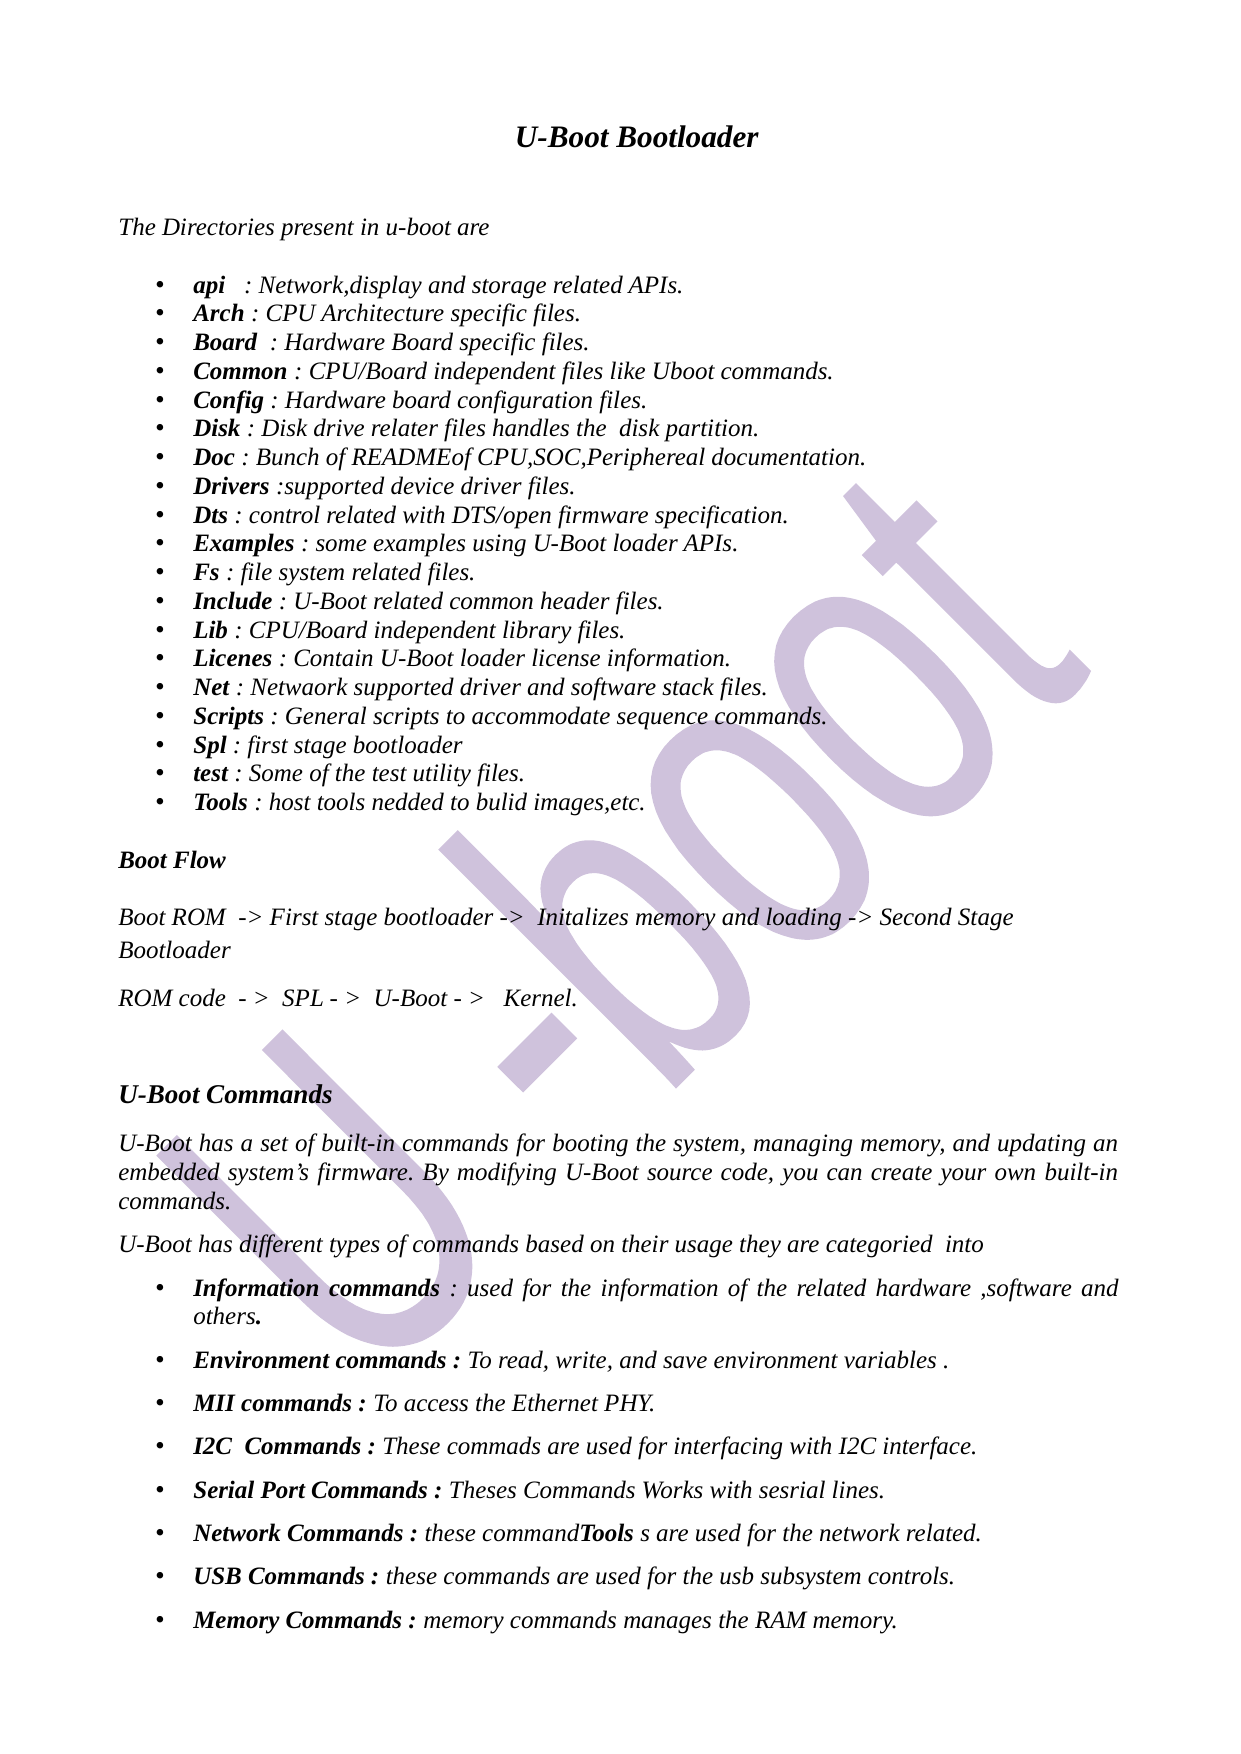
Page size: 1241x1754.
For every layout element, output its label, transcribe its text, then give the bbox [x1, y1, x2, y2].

list test : Some of the test utility files. [156, 758, 656, 787]
list [812, 627, 877, 643]
text The Directories present in u-boot are [118, 183, 1122, 241]
list Fs : file system related files. [156, 557, 918, 586]
list [1017, 643, 1122, 672]
list Net : Netwaork supported driver and software stack files. [156, 672, 785, 701]
list Memory Commands : memory commands manages the RAM memory. [156, 1605, 1122, 1633]
text U-Boot Commands [332, 1078, 1122, 1109]
list [931, 557, 1122, 586]
list [753, 730, 828, 758]
list Common : CPU/Board independent files like Uboot commands. [156, 356, 1122, 385]
list [960, 586, 1122, 615]
list Licenes : Contain U-Boot loader license information. [156, 643, 776, 672]
list Scripts : General scripts to accommodate sequence commands. [156, 701, 803, 730]
text U-Boot has a set of built-in commands for booting the system, managing memory, and updating an embedded system’s firmware. By modifying U-Boot source code, you can create your own built-in commands. [382, 1128, 1122, 1215]
text [747, 983, 1122, 1012]
list Information commands : used for the information of the related hardware ,software and others. [316, 1273, 437, 1314]
list [954, 672, 1041, 701]
list Spl : first stage bootloader [156, 730, 681, 758]
list [681, 758, 778, 787]
text [474, 845, 567, 873]
text U-Boot has different types of commands based on their usage they are categoried into [118, 1229, 257, 1258]
list [822, 787, 918, 816]
text [863, 845, 1122, 873]
list Include : U-Boot related common header files. [156, 586, 947, 615]
list [792, 758, 860, 787]
list Serial Port Commands : Theses Commands Works with sesrial lines. [156, 1475, 1122, 1503]
list Network Commands : these commandTools s are used for the network related. [156, 1518, 1122, 1547]
list [925, 643, 1004, 672]
text Boot ROM -> First stage bootloader -> Initalizes memory and loading -> Second Stage Bootloader [691, 902, 1122, 964]
list [917, 528, 1122, 557]
list Doc : Bunch of READMEof CPU,SOC,Periphereal documentation. [156, 442, 1122, 471]
text Boot ROM -> First stage bootloader -> Initalizes memory and loading -> Second Stage Bootloader [118, 902, 551, 964]
list Disk : Disk drive relater files handles the disk partition. [156, 413, 1122, 442]
list [1069, 672, 1122, 701]
list api : Network,display and storage related APIs. [156, 270, 1122, 298]
text [713, 845, 839, 873]
list Dts : control related with DTS/open firmware specification. [156, 500, 865, 528]
list [989, 615, 1122, 643]
list Information commands : used for the information of the related hardware ,software and others. [442, 1273, 1122, 1330]
list [943, 787, 1122, 816]
list [891, 615, 975, 643]
text U-Boot Commands [118, 1078, 319, 1109]
list Examples : some examples using U-Boot loader APIs. [156, 528, 875, 557]
list [918, 500, 1122, 528]
list Board : Hardware Board specific files. [156, 327, 1122, 356]
list [805, 643, 911, 672]
list [844, 730, 963, 758]
list [874, 758, 962, 786]
list Drivers :supported device driver files. [156, 471, 1122, 500]
list Information commands : used for the information of the related hardware ,software and others. [156, 1273, 336, 1330]
list USB Commands : these commands are used for the usb subsystem controls. [156, 1561, 1122, 1590]
list Arch : CPU Architecture specific files. [156, 298, 1122, 327]
list I2C Commands : These commads are used for interfacing with I2C interface. [156, 1431, 1122, 1460]
list Lib : CPU/Board independent library files. [156, 615, 794, 643]
list Config : Hardware board configuration files. [156, 385, 1122, 413]
text U-Boot has a set of built-in commands for booting the system, managing memory, and updating an embedded system’s firmware. By modifying U-Boot source code, you can create your own built-in commands. [118, 1128, 422, 1215]
list Scripts : General scripts to accommodate sequence commands. [975, 701, 1122, 730]
list [990, 730, 1122, 758]
list Scripts : General scripts to accommodate sequence commands. [820, 701, 957, 730]
list [806, 672, 938, 701]
text ROM code - > SPL - > U-Boot - > Kernel. [118, 983, 599, 1012]
text [612, 983, 718, 1012]
text Boot Flow [118, 845, 460, 873]
text Boot ROM -> First stage bootloader -> Initalizes memory and loading -> Second Stage Bootloader [563, 902, 703, 964]
text [615, 845, 696, 873]
text U-Boot has different types of commands based on their usage they are categoried into [465, 1229, 1122, 1258]
list Tools : host tools nedded to bulid images,etc. [156, 787, 657, 816]
list [983, 758, 1122, 787]
text U-Boot has different types of commands based on their usage they are categoried into [272, 1229, 439, 1258]
list Environment commands : To read, write, and save environment variables . [156, 1345, 1122, 1373]
list [681, 787, 807, 816]
list MII commands : To access the Ethernet PHY. [156, 1388, 1122, 1417]
